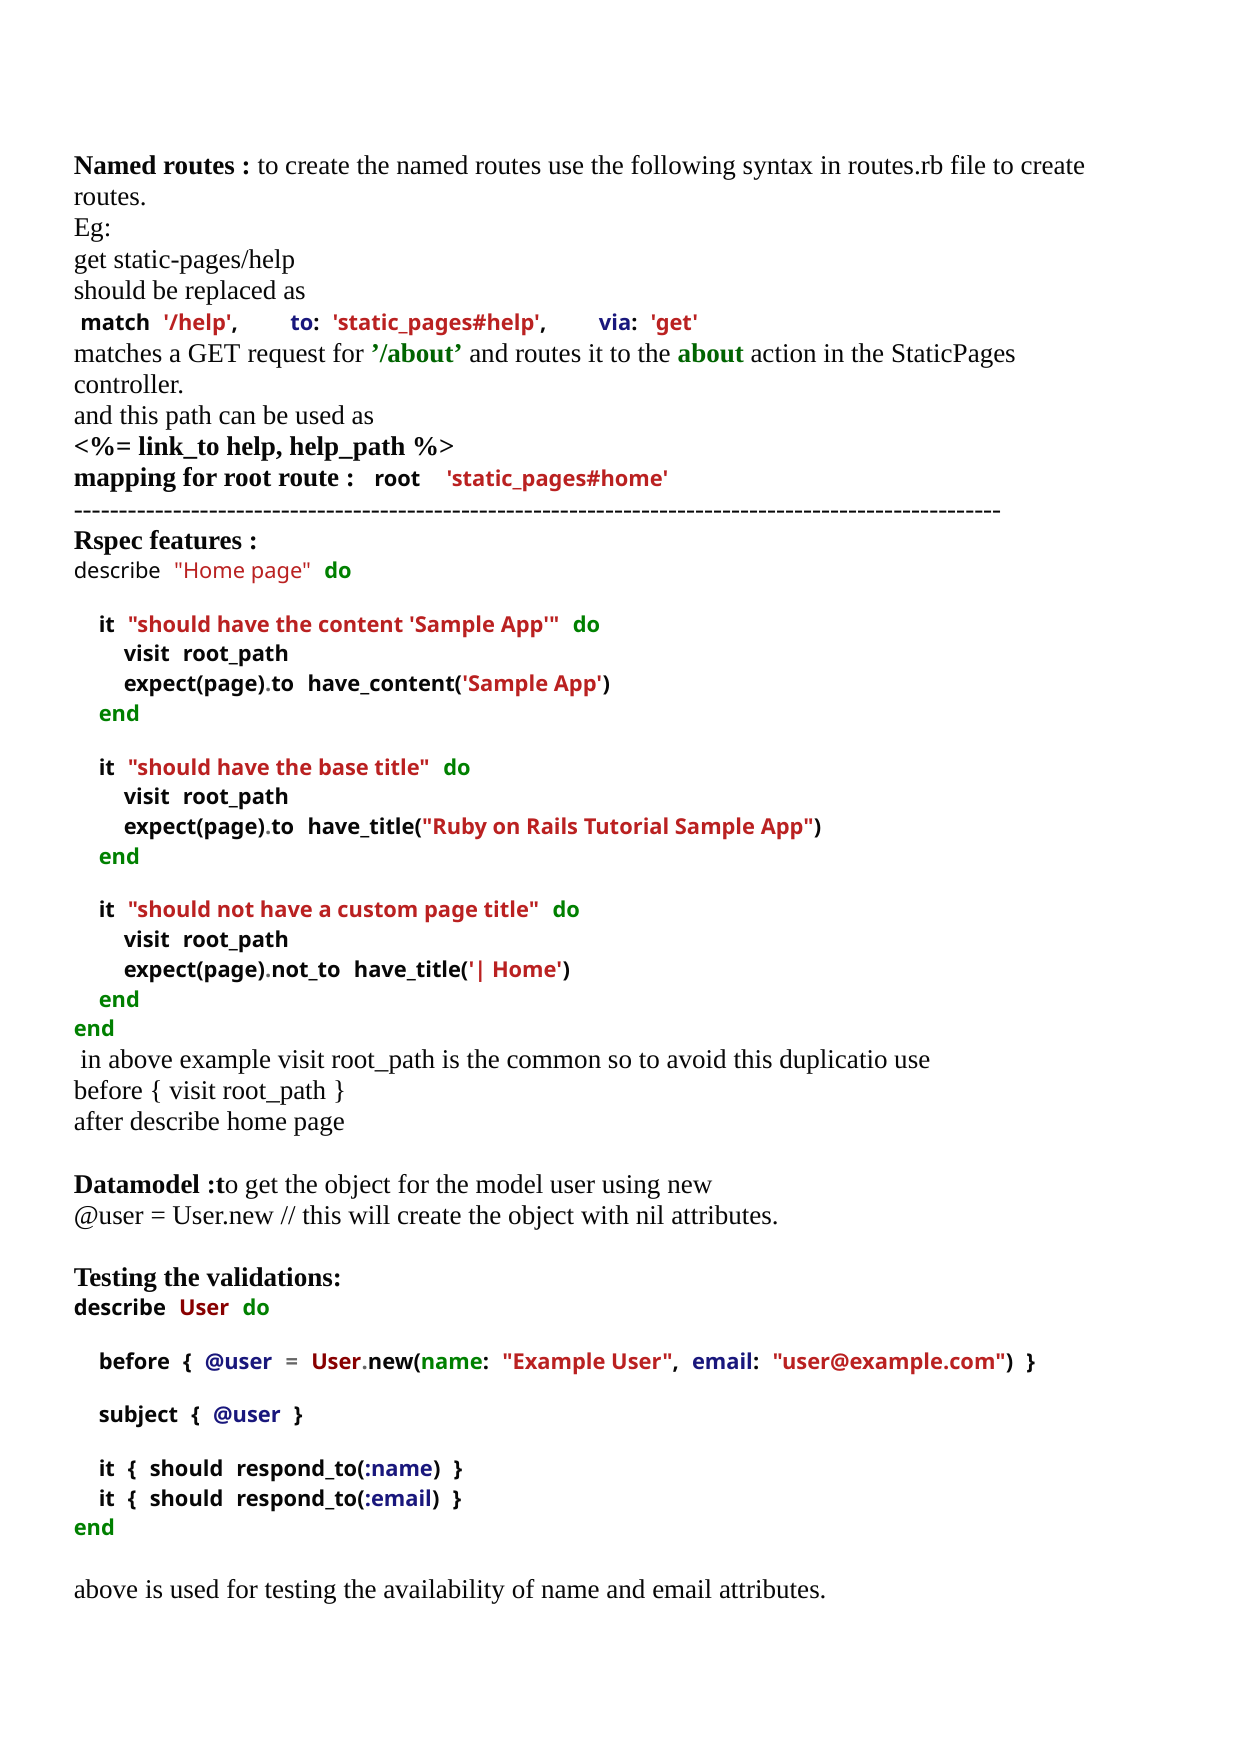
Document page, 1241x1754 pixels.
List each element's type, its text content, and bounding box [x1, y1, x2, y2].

text it "should have the content 'Sample App'" do [73, 609, 1122, 638]
text expect(page).to have_content('Sample App') [73, 668, 1122, 698]
text and this path can be used as [73, 399, 1122, 430]
text it "should have the base title" do [73, 751, 1122, 781]
text end [73, 841, 1122, 871]
text it { should respond_to(:email) } [73, 1482, 1122, 1512]
text before { visit root_path } [73, 1074, 1122, 1106]
text Rspec features : [73, 524, 1122, 555]
text after describe home page [73, 1106, 1122, 1137]
text it { should respond_to(:name) } [73, 1453, 1122, 1482]
text match '/help', to: 'static_pages#help', via: 'get' [73, 305, 1122, 337]
text @user = User.new // this will create the object with nil attributes. [73, 1199, 1122, 1230]
text expect(page).to have_title("Ruby on Rails Tutorial Sample App") [73, 811, 1122, 841]
text describe "Home page" do [73, 555, 1122, 585]
text Named routes : to create the named routes use the following syntax in routes.rb file to create routes. [73, 149, 1122, 212]
text visit root_path [73, 638, 1122, 668]
text should be replaced as [73, 274, 1122, 305]
text Eg: [73, 212, 1122, 243]
text above is used for testing the availability of name and email attributes. [73, 1573, 1122, 1604]
text end [73, 1512, 1122, 1542]
text <%= link_to help, help_path %> [73, 430, 1122, 461]
text it "should not have a custom page title" do [73, 894, 1122, 924]
text get static-pages/help [73, 243, 1122, 274]
text Testing the validations: [73, 1261, 1122, 1292]
text Datamodel :to get the object for the model user using new [73, 1168, 1122, 1199]
text in above example visit root_path is the common so to avoid this duplicatio use [73, 1043, 1122, 1074]
text mapping for root route : root 'static_pages#home' [73, 461, 1122, 493]
text subject { @user } [73, 1399, 1122, 1429]
text matches a GET request for ’/about’ and routes it to the about action in the StaticPages controller. [73, 337, 1122, 399]
text visit root_path [73, 781, 1122, 811]
text end [73, 698, 1122, 728]
text visit root_path [73, 924, 1122, 954]
text before { @user = User.new(name: "Example User", email: "user@example.com") } [73, 1346, 1122, 1376]
text ------------------------------------------------------------------------------------------------------- [73, 493, 1122, 524]
text describe User do [73, 1292, 1122, 1322]
text end [73, 984, 1122, 1013]
text expect(page).not_to have_title('| Home') [73, 954, 1122, 984]
text end [73, 1013, 1122, 1043]
